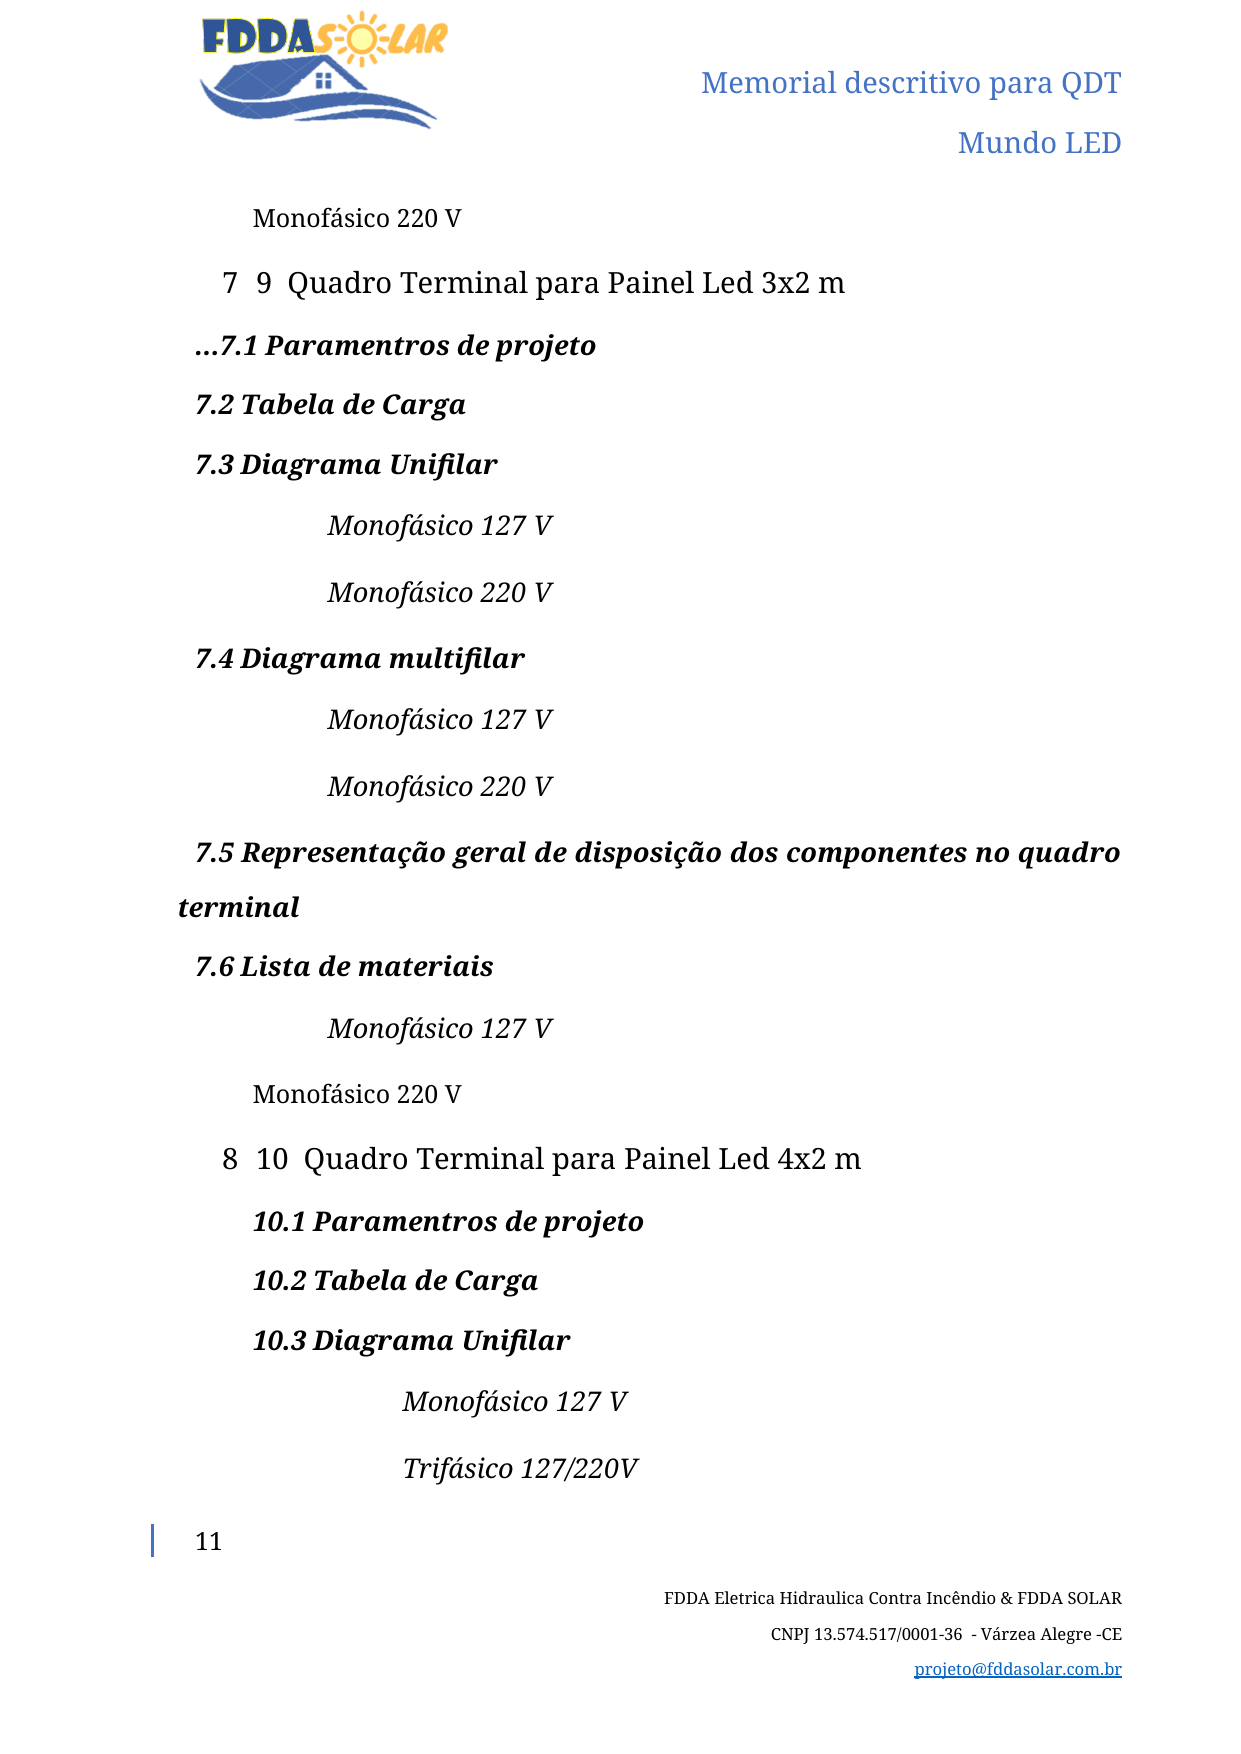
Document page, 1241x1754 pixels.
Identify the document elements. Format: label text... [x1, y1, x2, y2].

subtitle Monofásico 127 V [177, 507, 1122, 543]
subtitle 7.3 Diagrama Unifilar [177, 445, 1122, 482]
subtitle 7.4 Diagrama multifilar [177, 639, 1122, 676]
text Monofásico 220 V [177, 1077, 1122, 1111]
subtitle ...7.1 Paramentros de projeto [177, 326, 1122, 363]
subtitle 10.2 Tabela de Carga [177, 1262, 1122, 1298]
subtitle Monofásico 220 V [177, 768, 1122, 804]
subtitle 7.6 Lista de materiais [177, 948, 1122, 985]
subtitle 7.5 Representação geral de disposição dos componentes no quadro terminal [177, 833, 1122, 925]
subtitle 10.3 Diagrama Unifilar [177, 1321, 1122, 1358]
text Monofásico 220 V [177, 201, 1122, 235]
subtitle Monofásico 127 V [177, 700, 1122, 737]
subtitle Trifásico 127/220V [177, 1449, 1122, 1486]
subtitle 10.1 Paramentros de projeto [177, 1202, 1122, 1239]
subtitle Monofásico 127 V [177, 1382, 1122, 1419]
subtitle 7.2 Tabela de Carga [177, 386, 1122, 423]
subtitle Monofásico 127 V [177, 1009, 1122, 1046]
subtitle 9 Quadro Terminal para Painel Led 3x2 m [214, 263, 1122, 302]
subtitle 10 Quadro Terminal para Painel Led 4x2 m [214, 1138, 1122, 1178]
picture [120, 4, 524, 136]
subtitle Monofásico 220 V [177, 574, 1122, 611]
